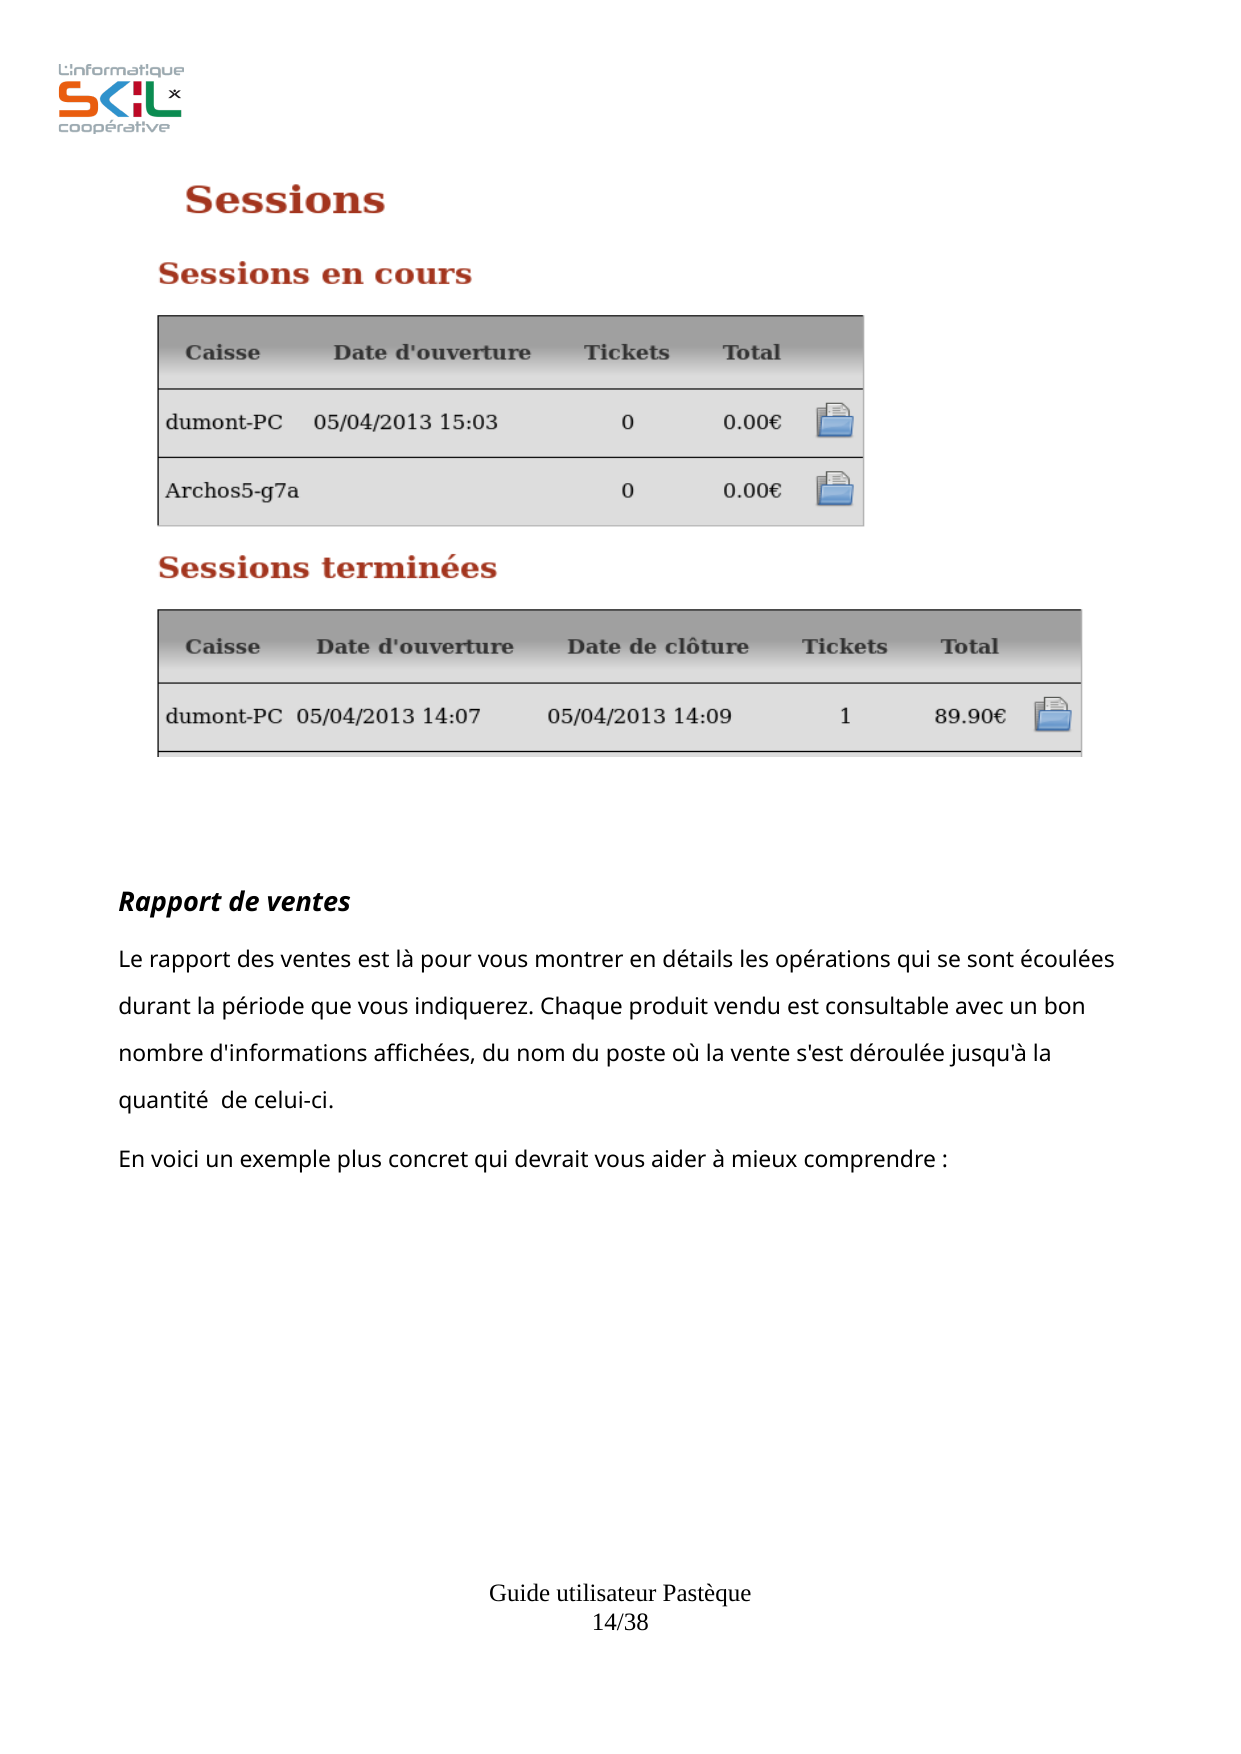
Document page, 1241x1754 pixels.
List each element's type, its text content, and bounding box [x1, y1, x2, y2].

text En voici un exemple plus concret qui devrait vous aider à mieux comprendre : [118, 1143, 1122, 1174]
text Le rapport des ventes est là pour vous montrer en détails les opérations qui se sont écoulées durant la période que vous indiquerez. Chaque produit vendu est consultable avec un bon nombre d'informations affichées, du nom du poste où la vente s'est déroulée jusqu'à la quantité de celui-ci. [118, 943, 1122, 1115]
picture [151, 177, 1089, 757]
picture [58, 64, 184, 134]
subtitle Rapport de ventes [118, 883, 1122, 920]
